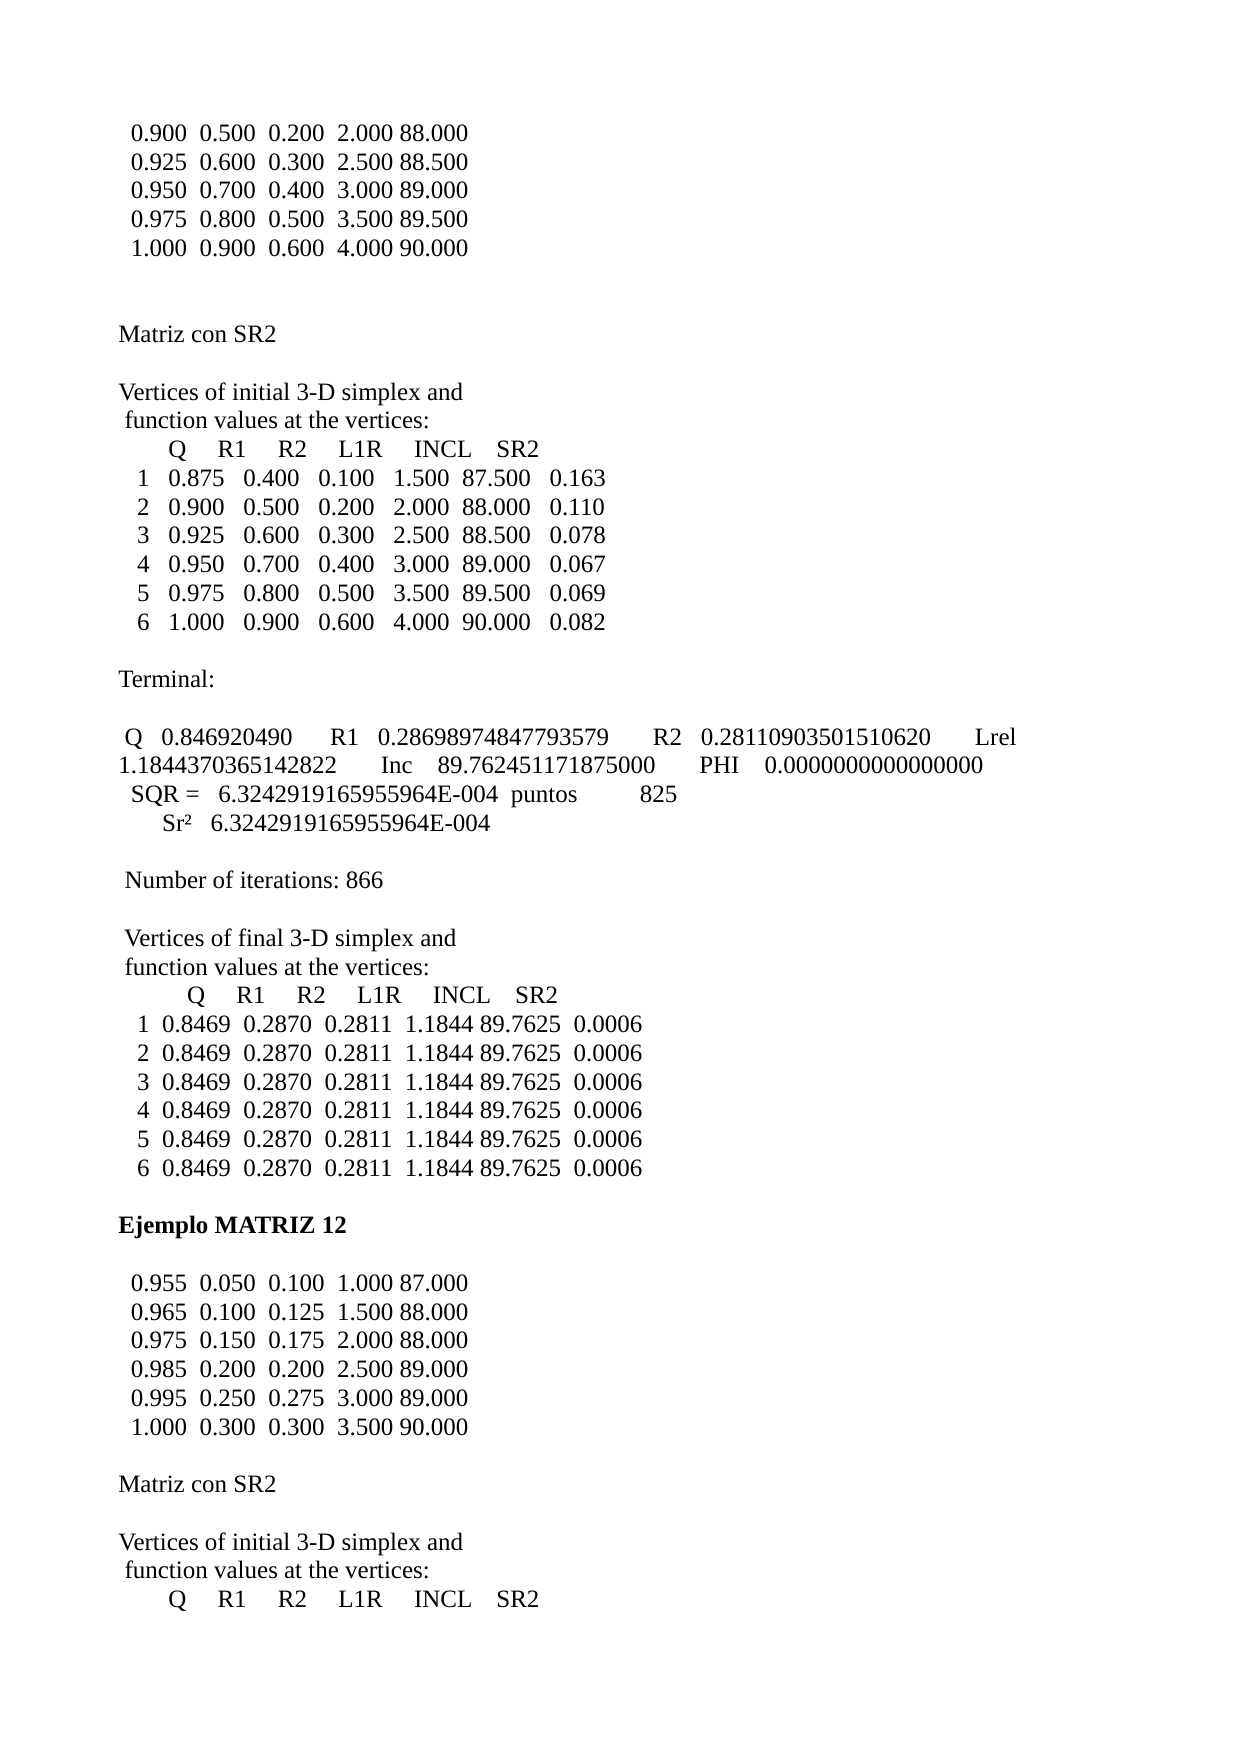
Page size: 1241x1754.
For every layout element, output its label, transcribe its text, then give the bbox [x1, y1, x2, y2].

text 0.985 0.200 0.200 2.500 89.000 [118, 1354, 1122, 1383]
text 6 1.000 0.900 0.600 4.000 90.000 0.082 [118, 607, 1122, 636]
text SQR = 6.3242919165955964E-004 puntos 825 [118, 779, 1122, 808]
text function values at the vertices: [118, 406, 1122, 434]
text Sr² 6.3242919165955964E-004 [118, 808, 1122, 837]
text Vertices of initial 3-D simplex and [118, 377, 1122, 406]
text 0.995 0.250 0.275 3.000 89.000 [118, 1383, 1122, 1412]
text 5 0.8469 0.2870 0.2811 1.1844 89.7625 0.0006 [118, 1124, 1122, 1153]
text 4 0.8469 0.2870 0.2811 1.1844 89.7625 0.0006 [118, 1096, 1122, 1124]
text Q R1 R2 L1R INCL SR2 [118, 981, 1122, 1009]
text 3 0.8469 0.2870 0.2811 1.1844 89.7625 0.0006 [118, 1067, 1122, 1096]
text 2 0.900 0.500 0.200 2.000 88.000 0.110 [118, 492, 1122, 521]
text Vertices of initial 3-D simplex and [118, 1527, 1122, 1556]
text Q R1 R2 L1R INCL SR2 [118, 1584, 1122, 1613]
text 1 0.875 0.400 0.100 1.500 87.500 0.163 [118, 463, 1122, 492]
text Number of iterations: 866 [118, 866, 1122, 894]
text 0.925 0.600 0.300 2.500 88.500 [118, 147, 1122, 176]
text Matriz con SR2 [118, 319, 1122, 348]
text Matriz con SR2 [118, 1469, 1122, 1498]
text Vertices of final 3-D simplex and [118, 923, 1122, 952]
text 1.000 0.900 0.600 4.000 90.000 [118, 233, 1122, 262]
text 0.955 0.050 0.100 1.000 87.000 [118, 1268, 1122, 1297]
text Terminal: [118, 664, 1122, 693]
text 0.975 0.800 0.500 3.500 89.500 [118, 204, 1122, 233]
text 1 0.8469 0.2870 0.2811 1.1844 89.7625 0.0006 [118, 1009, 1122, 1038]
text function values at the vertices: [118, 1556, 1122, 1584]
text Q 0.846920490 R1 0.28698974847793579 R2 0.28110903501510620 Lrel 1.1844370365142822 Inc 89.762451171875000 PHI 0.0000000000000000 [118, 722, 1122, 779]
text 5 0.975 0.800 0.500 3.500 89.500 0.069 [118, 578, 1122, 607]
text 0.975 0.150 0.175 2.000 88.000 [118, 1326, 1122, 1354]
text 0.965 0.100 0.125 1.500 88.000 [118, 1297, 1122, 1326]
text 6 0.8469 0.2870 0.2811 1.1844 89.7625 0.0006 [118, 1153, 1122, 1182]
text 0.900 0.500 0.200 2.000 88.000 [118, 118, 1122, 147]
text 0.950 0.700 0.400 3.000 89.000 [118, 176, 1122, 204]
text 4 0.950 0.700 0.400 3.000 89.000 0.067 [118, 549, 1122, 578]
text function values at the vertices: [118, 952, 1122, 981]
text 3 0.925 0.600 0.300 2.500 88.500 0.078 [118, 521, 1122, 549]
text 1.000 0.300 0.300 3.500 90.000 [118, 1412, 1122, 1441]
text 2 0.8469 0.2870 0.2811 1.1844 89.7625 0.0006 [118, 1038, 1122, 1067]
text Q R1 R2 L1R INCL SR2 [118, 434, 1122, 463]
text Ejemplo MATRIZ 12 [118, 1211, 1122, 1239]
